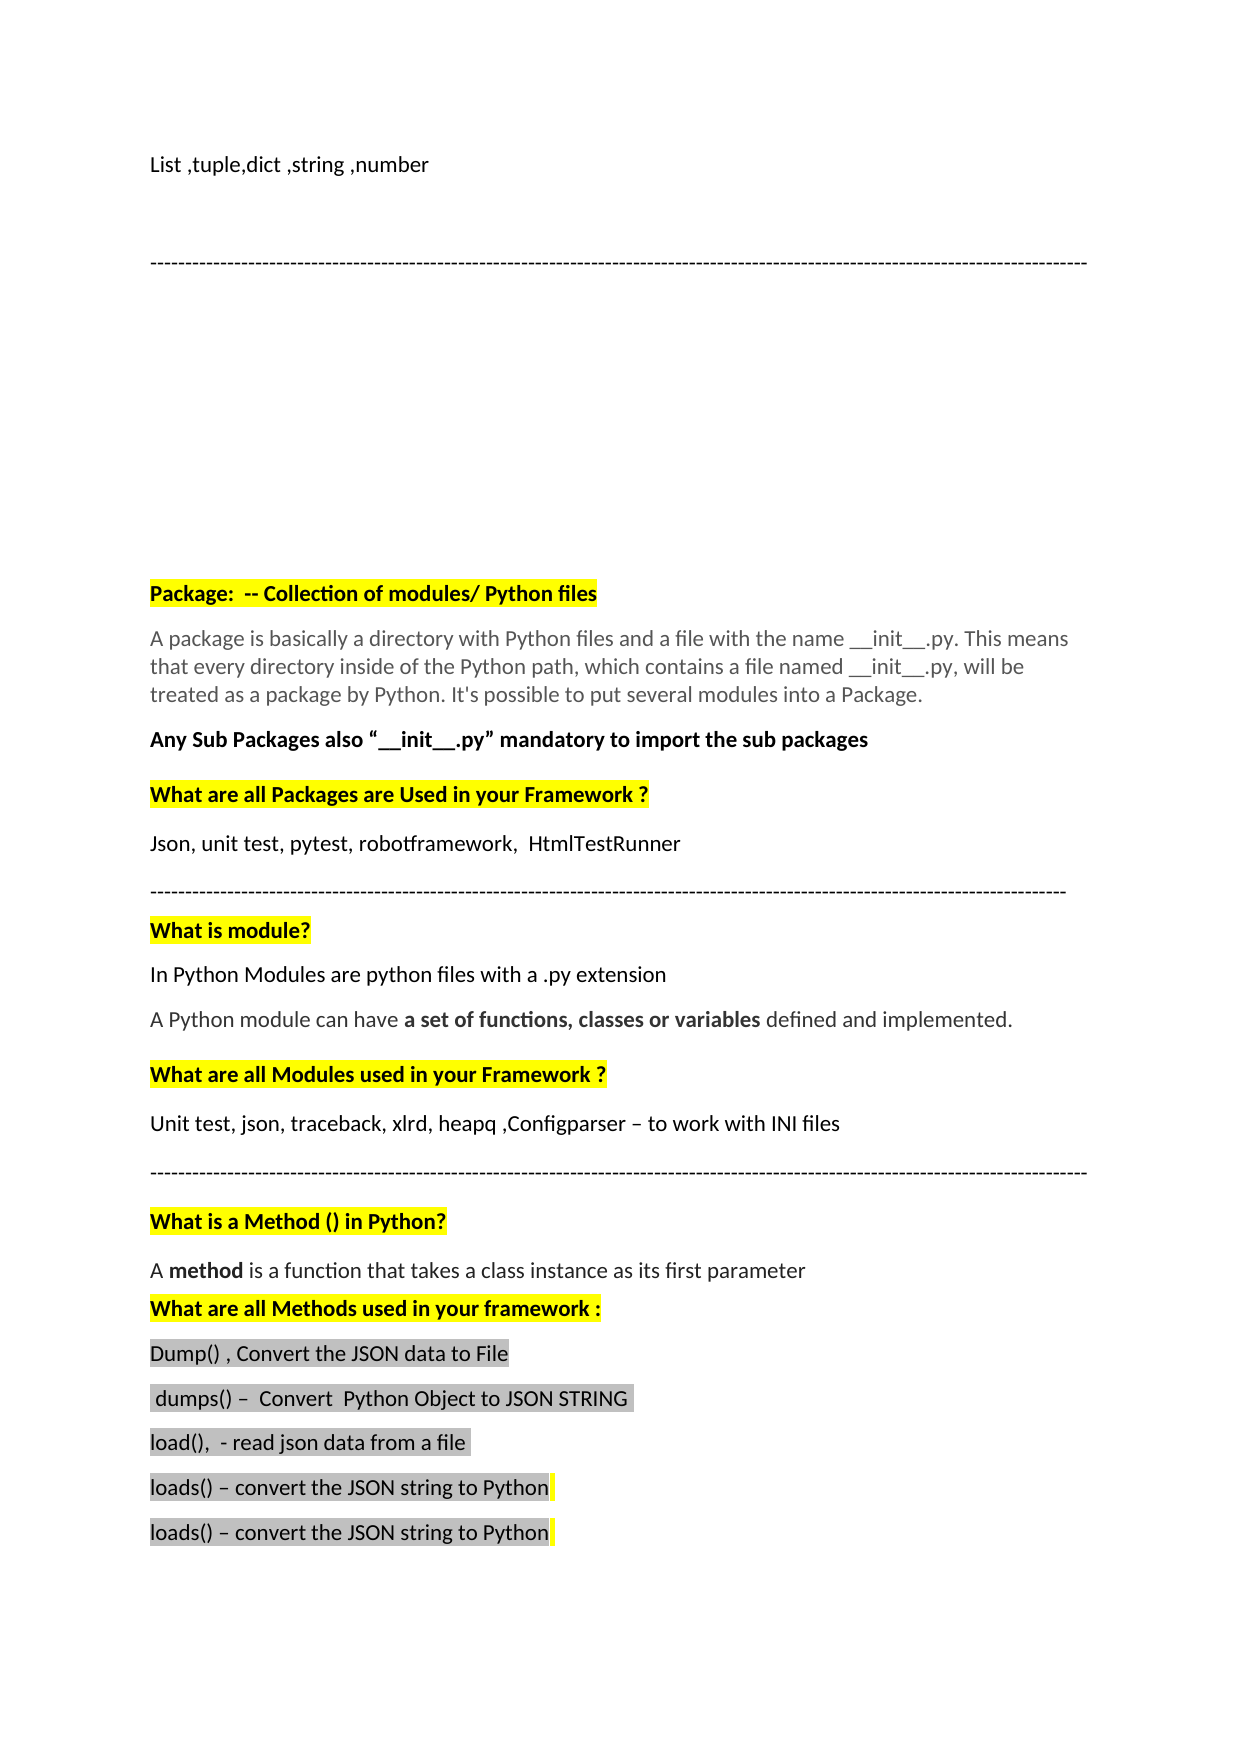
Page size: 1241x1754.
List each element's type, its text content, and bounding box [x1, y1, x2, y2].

text What are all Methods used in your framework : [150, 1294, 1090, 1322]
text Unit test, json, traceback, xlrd, heapq ,Configparser – to work with INI files [150, 1109, 1090, 1137]
text In Python Modules are python files with a .py extension [150, 961, 1090, 989]
text Dump() , Convert the JSON data to File [150, 1339, 1090, 1367]
text A Python module can have a set of functions, classes or variables defined and implemented. [150, 1005, 1090, 1033]
text loads() – convert the JSON string to Python [150, 1518, 1090, 1546]
text Json, unit test, pytest, robotframework, HtmlTestRunner [150, 829, 1090, 857]
text ----------------------------------------------------------------------------------------------------------------------------------- [150, 877, 1090, 906]
text What is a Method () in Python? [150, 1207, 1090, 1235]
text dumps() – Convert Python Object to JSON STRING [150, 1384, 1090, 1412]
text -------------------------------------------------------------------------------------------------------------------------------------- [150, 248, 1090, 276]
text A method is a function that takes a class instance as its first parameter [150, 1256, 1090, 1284]
text List ,tuple,dict ,string ,number [150, 150, 1090, 178]
text loads() – convert the JSON string to Python [150, 1473, 1090, 1501]
text load(), - read json data from a file [150, 1428, 1090, 1456]
text What is module? [150, 916, 1090, 944]
text A package is basically a directory with Python files and a file with the name __init__.py. This means that every directory inside of the Python path, which contains a file named __init__.py, will be treated as a package by Python. It's possible to put several modules into a Package. [150, 624, 1090, 708]
text -------------------------------------------------------------------------------------------------------------------------------------- [150, 1158, 1090, 1186]
text What are all Modules used in your Framework ? [150, 1060, 1090, 1088]
text Package: -- Collection of modules/ Python files [150, 579, 1090, 607]
text Any Sub Packages also “__init__.py” mandatory to import the sub packages [150, 725, 1090, 753]
text What are all Packages are Used in your Framework ? [150, 780, 1090, 808]
